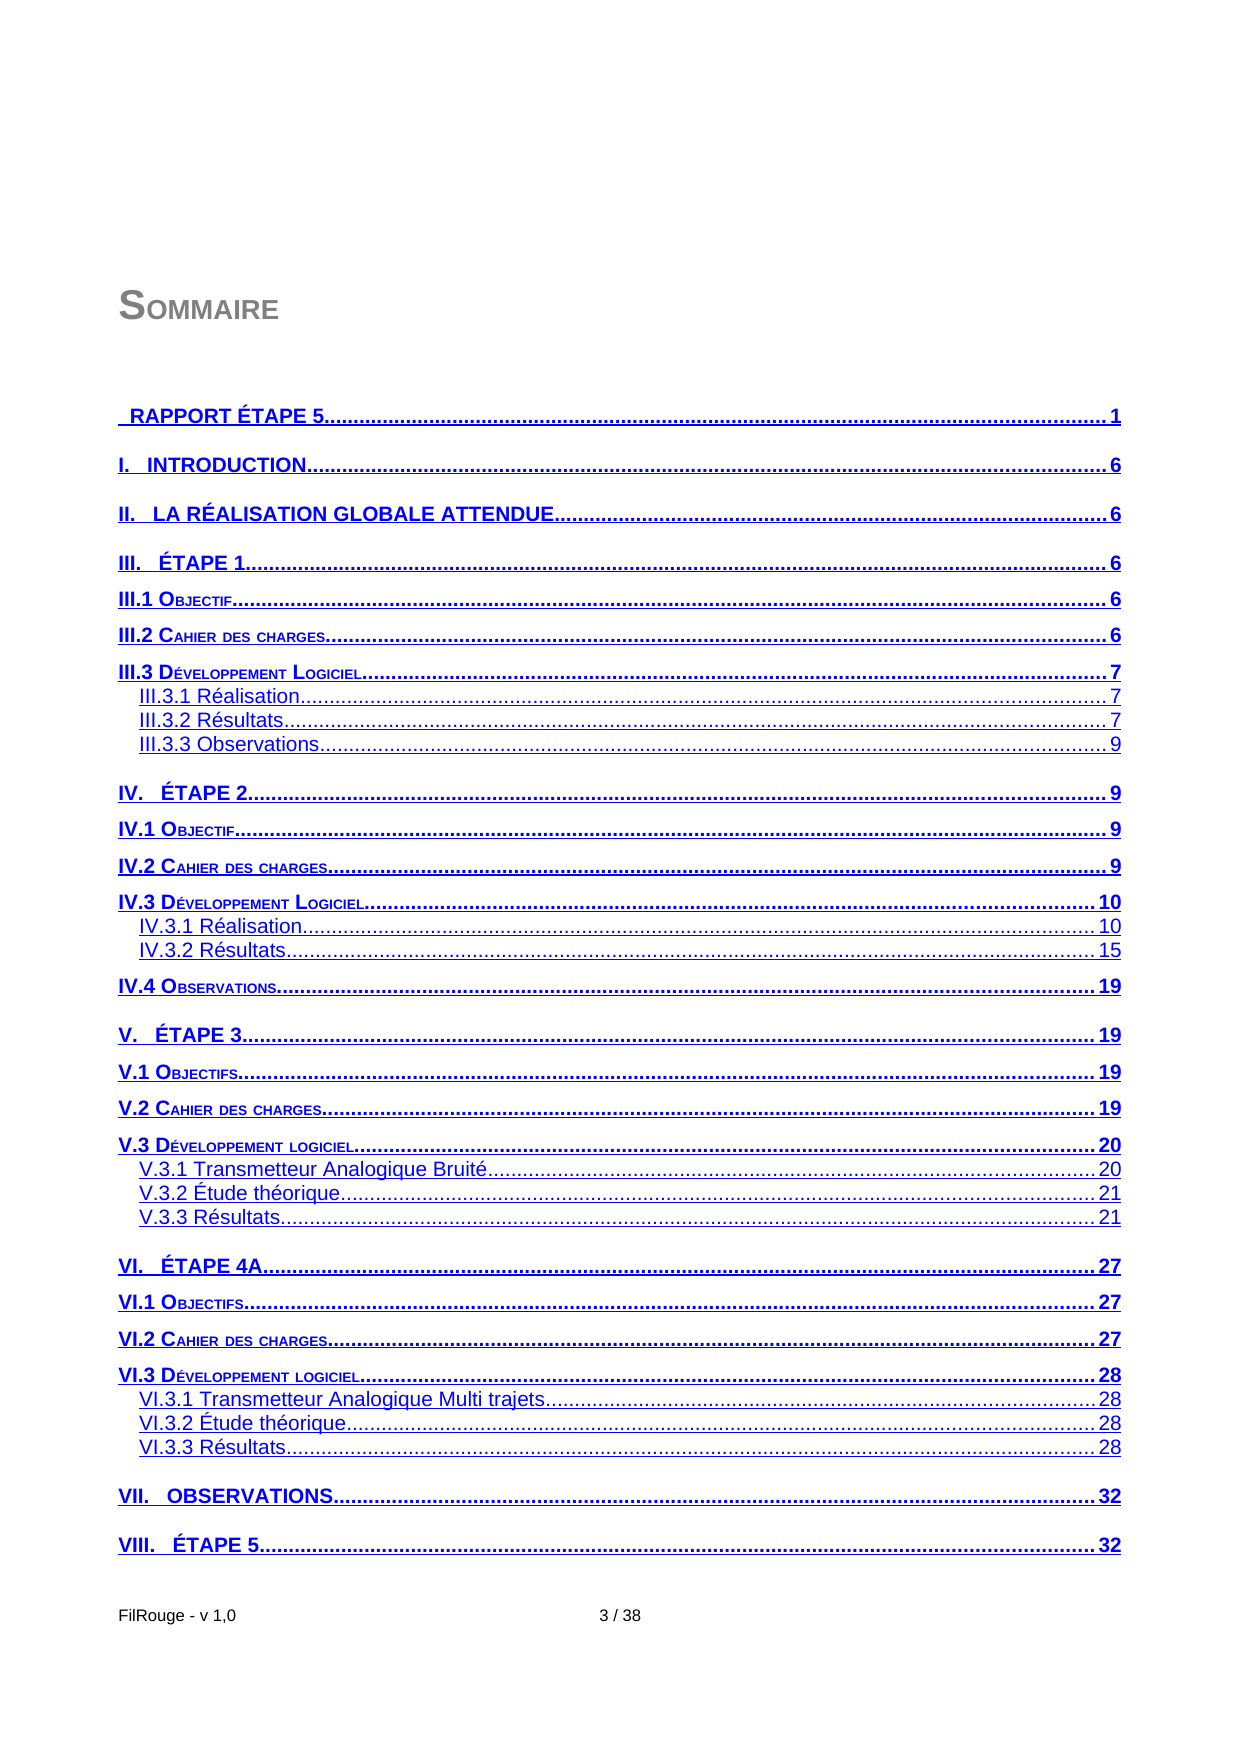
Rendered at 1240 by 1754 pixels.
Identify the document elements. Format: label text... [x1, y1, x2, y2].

text VI.3 Développement logiciel 28 [118, 1363, 1121, 1384]
text VI. Étape 4A 27 [118, 1253, 1121, 1274]
text VI.3.2 Étude théorique 28 [139, 1411, 1121, 1432]
text VI.2 Cahier des charges 27 [118, 1326, 1121, 1347]
text III.2 Cahier des charges 6 [118, 623, 1121, 644]
text V.1 Objectifs 19 [118, 1060, 1121, 1081]
text IV.4 Observations 19 [118, 974, 1121, 995]
text VI.3.1 Transmetteur Analogique Multi trajets 28 [139, 1387, 1121, 1408]
text IV.3 Développement Logiciel 10 [118, 890, 1121, 911]
text V.3.3 Résultats 21 [139, 1204, 1121, 1226]
text VI.1 Objectifs 27 [118, 1290, 1121, 1311]
text IV.3.2 Résultats 15 [139, 938, 1121, 959]
text III.3.2 Résultats 7 [139, 708, 1121, 729]
text III.3 Développement Logiciel 7 [118, 660, 1121, 681]
text III. Étape 1 6 [118, 550, 1121, 571]
subtitle Sommaire [118, 280, 1121, 328]
text V.2 Cahier des charges 19 [118, 1096, 1121, 1117]
text VIII. Étape 5 32 [118, 1533, 1121, 1554]
text VII. Observations 32 [118, 1484, 1121, 1505]
text Rapport Étape 5 1 [118, 403, 1121, 424]
text III.3.1 Réalisation 7 [139, 684, 1121, 705]
text V.3.1 Transmetteur Analogique Bruité 20 [139, 1157, 1121, 1178]
text III.3.3 Observations 9 [139, 732, 1121, 753]
text IV. Étape 2 9 [118, 781, 1121, 802]
text V.3 Développement logiciel 20 [118, 1133, 1121, 1154]
text V. Étape 3 19 [118, 1023, 1121, 1044]
text VI.3.3 Résultats 28 [139, 1435, 1121, 1456]
text IV.2 Cahier des charges 9 [118, 853, 1121, 874]
text V.3.2 Étude théorique 21 [139, 1181, 1121, 1202]
text II. La réalisation globale attendue 6 [118, 501, 1121, 522]
text IV.3.1 Réalisation 10 [139, 914, 1121, 935]
text III.1 Objectif 6 [118, 587, 1121, 608]
text IV.1 Objectif 9 [118, 817, 1121, 838]
text I. IntroductioN 6 [118, 452, 1121, 473]
